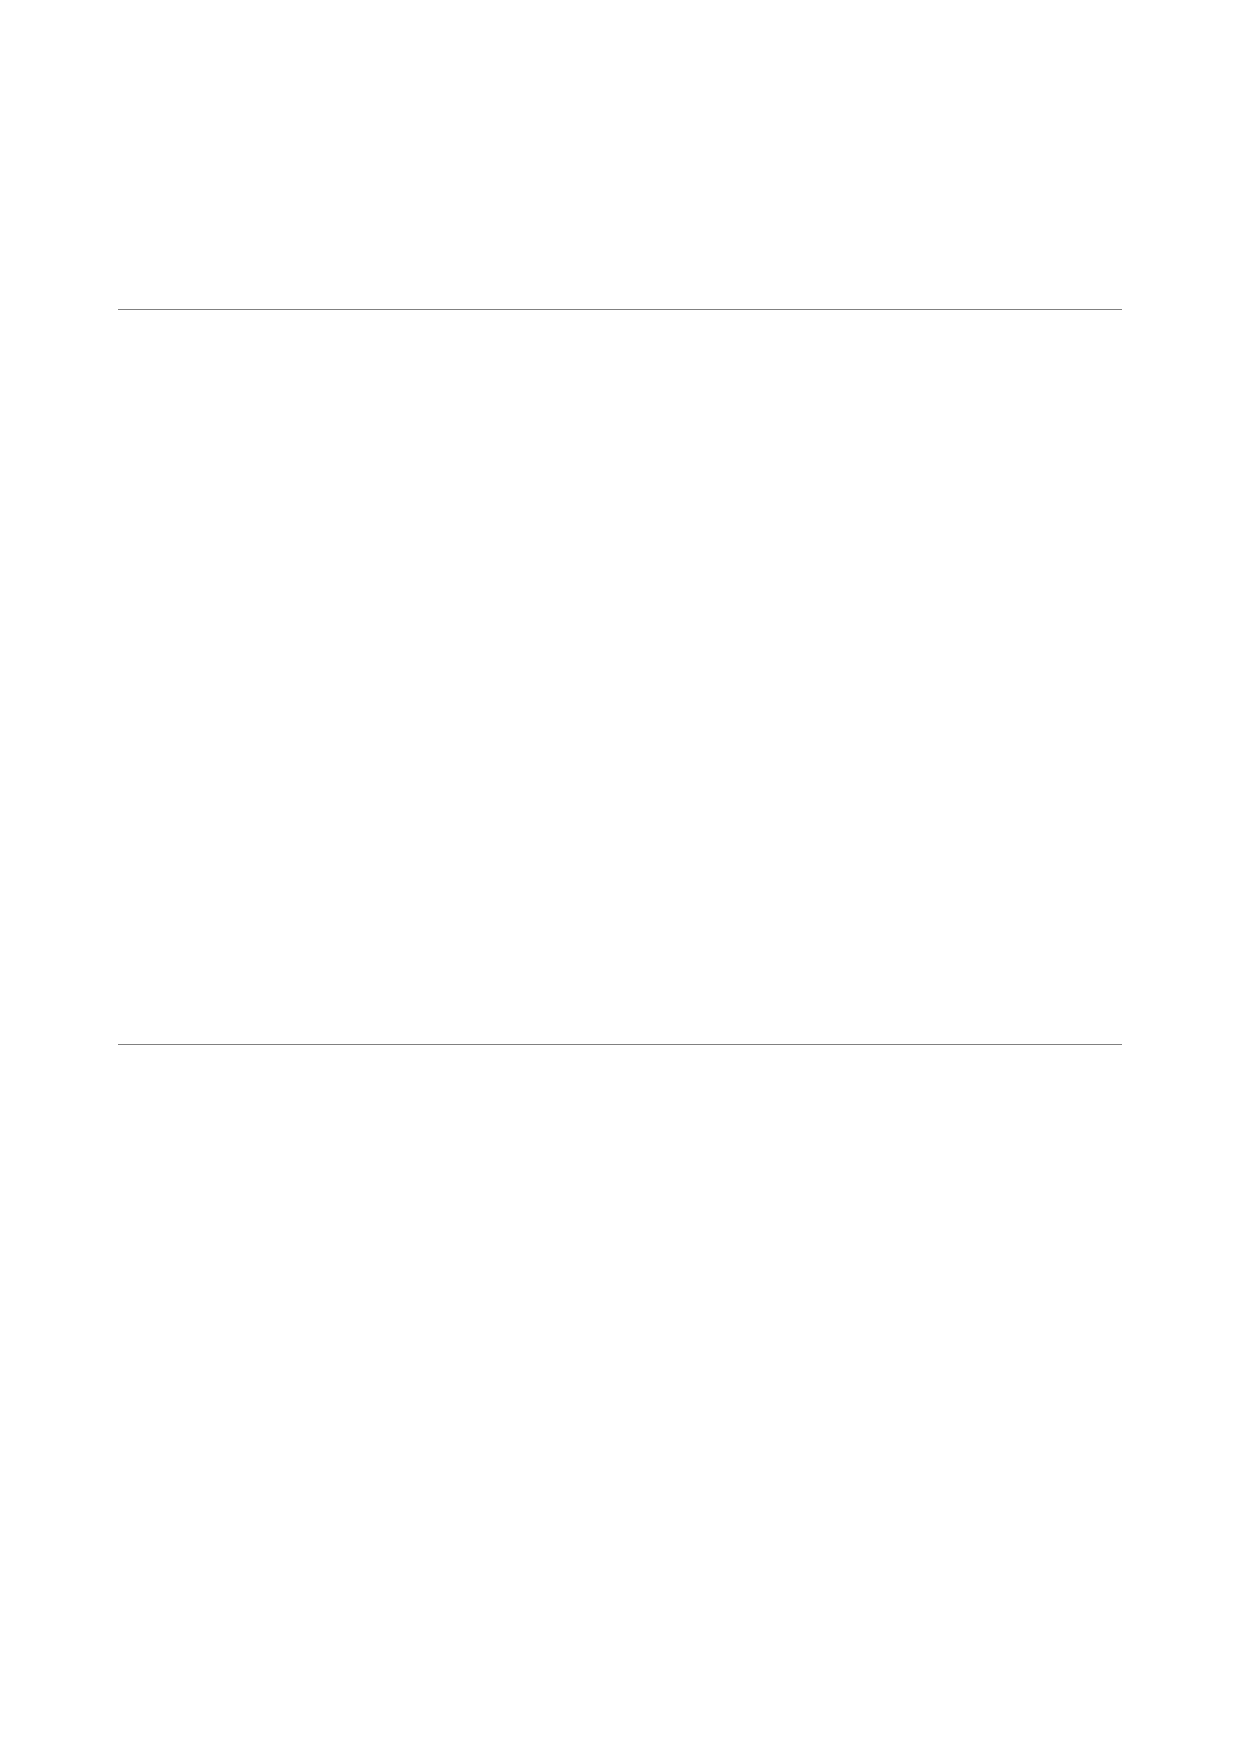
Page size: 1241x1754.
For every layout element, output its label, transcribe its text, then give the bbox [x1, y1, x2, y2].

text А не: [118, 1489, 1122, 1518]
text Короткий ответ: 👉 да, можешь вообще не использовать классы. JS изначально так и задумывался. [118, 118, 1122, 213]
text } [118, 1316, 1122, 1339]
text ✔ работает ✔ прототипы ✔ без class [118, 836, 1122, 933]
text Теперь объясняю зачем тогда классы вообще существуют, без философии. [118, 232, 1122, 261]
text 👀 читается как: [118, 1369, 1122, 1398]
subtitle Причина №1 — ЧИТАЕМОСТЬ [118, 1146, 1122, 1180]
text const user = Object.create(base); [118, 783, 1122, 807]
text }; [118, 624, 1122, 647]
text trigger() {} [118, 571, 1122, 594]
text select() {} [118, 1263, 1122, 1286]
text select() {} [118, 1605, 1122, 1629]
text class Menu { [118, 1209, 1122, 1233]
text const Menu = { [118, 1552, 1122, 1576]
text «Есть тип Menu» [177, 1431, 1063, 1460]
subtitle 2️⃣ Тогда ПОЧЕМУ классы вообще есть? [118, 1074, 1122, 1117]
subtitle 1️⃣ Да, можно БЕЗ классов (и это нормально) [118, 338, 1122, 382]
text JS это поддерживает на 100% [118, 967, 1122, 996]
text on() {}, [118, 464, 1122, 488]
text const menu = Object.create(base); [118, 730, 1122, 753]
text off() {}, [118, 517, 1122, 541]
text const base = { [118, 411, 1122, 435]
